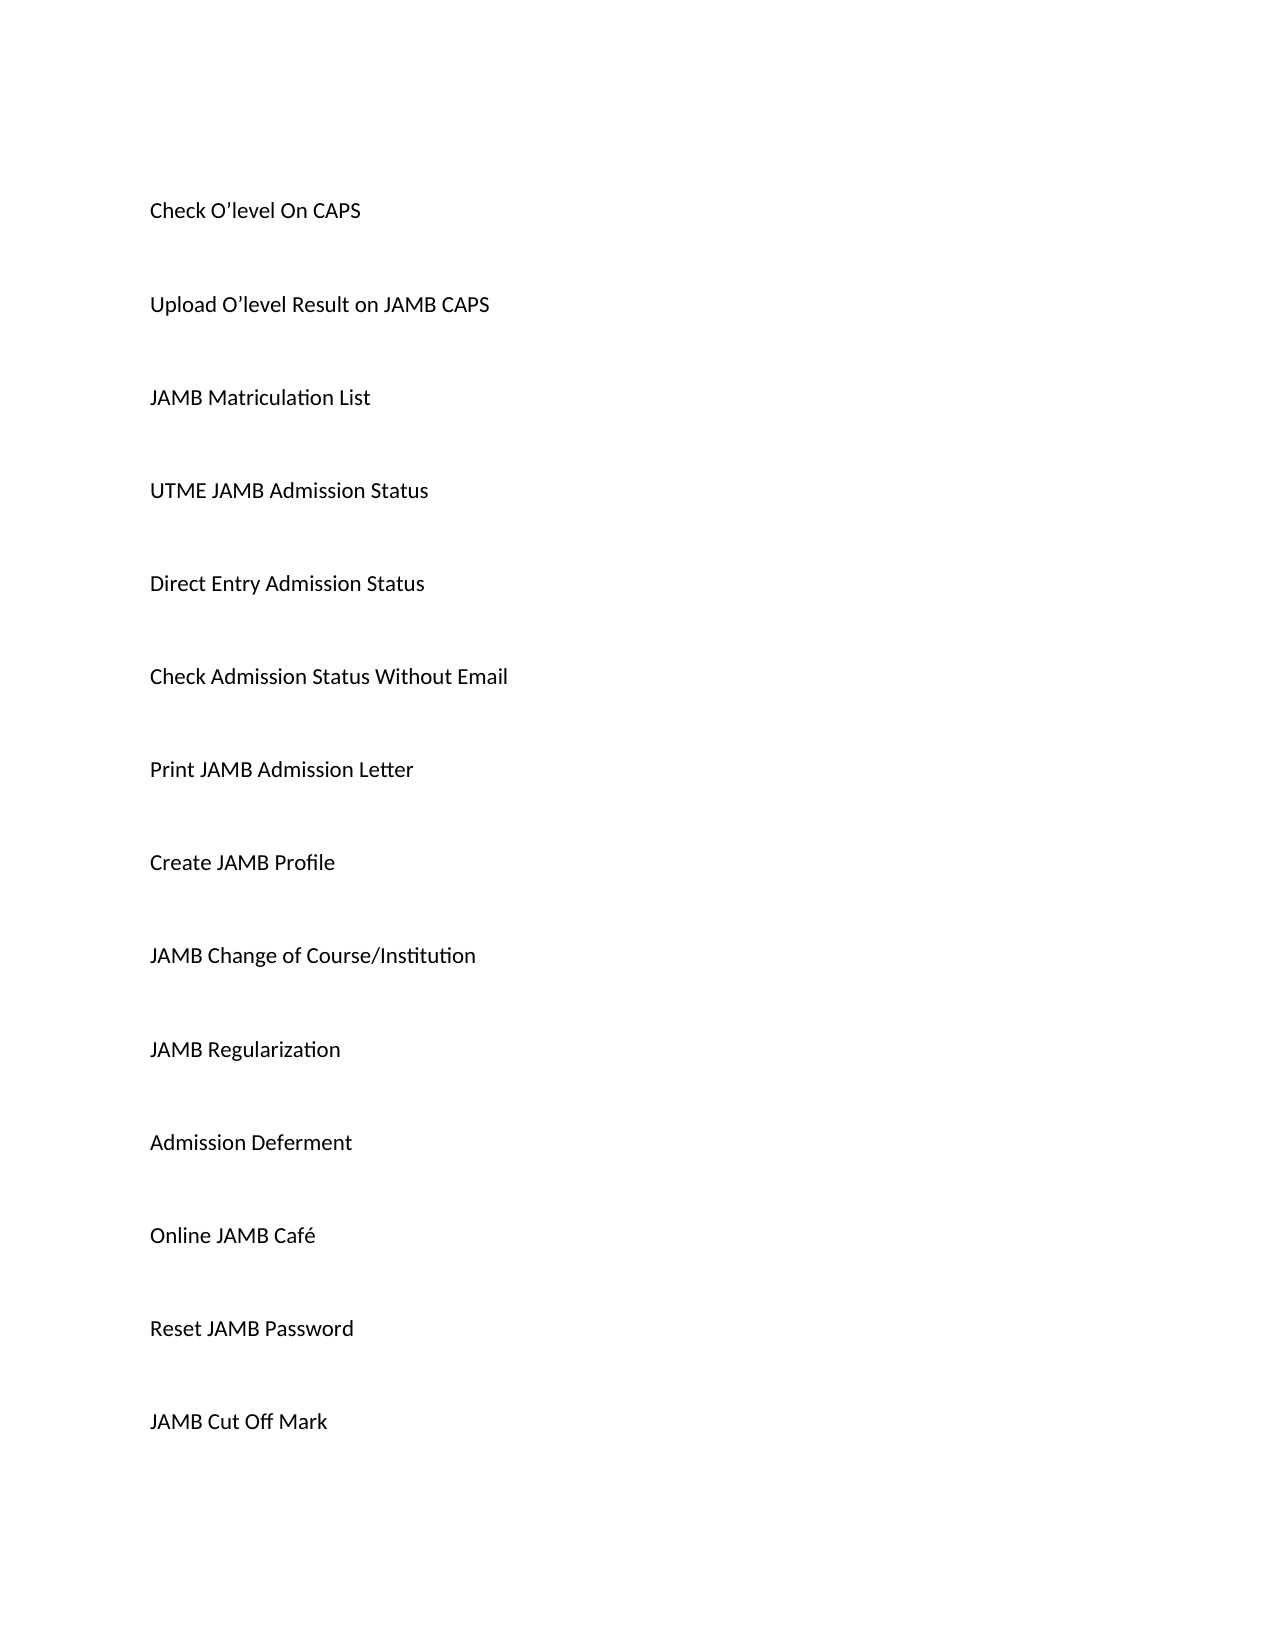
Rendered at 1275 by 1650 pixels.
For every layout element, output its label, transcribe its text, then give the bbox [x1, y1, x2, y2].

text Check O’level On CAPS [150, 197, 1125, 224]
text JAMB Cut Off Mark [150, 1407, 1125, 1435]
text Create JAMB Profile [150, 848, 1125, 876]
text Reset JAMB Password [150, 1314, 1125, 1342]
text Print JAMB Admission Letter [150, 755, 1125, 783]
text Online JAMB Café [150, 1221, 1125, 1249]
text Upload O’level Result on JAMB CAPS [150, 290, 1125, 318]
text JAMB Matriculation List [150, 383, 1125, 411]
text Direct Entry Admission Status [150, 569, 1125, 597]
text Admission Deferment [150, 1128, 1125, 1156]
text Check Admission Status Without Email [150, 662, 1125, 690]
text UTME JAMB Admission Status [150, 476, 1125, 504]
text JAMB Regularization [150, 1035, 1125, 1063]
text JAMB Change of Course/Institution [150, 942, 1125, 969]
